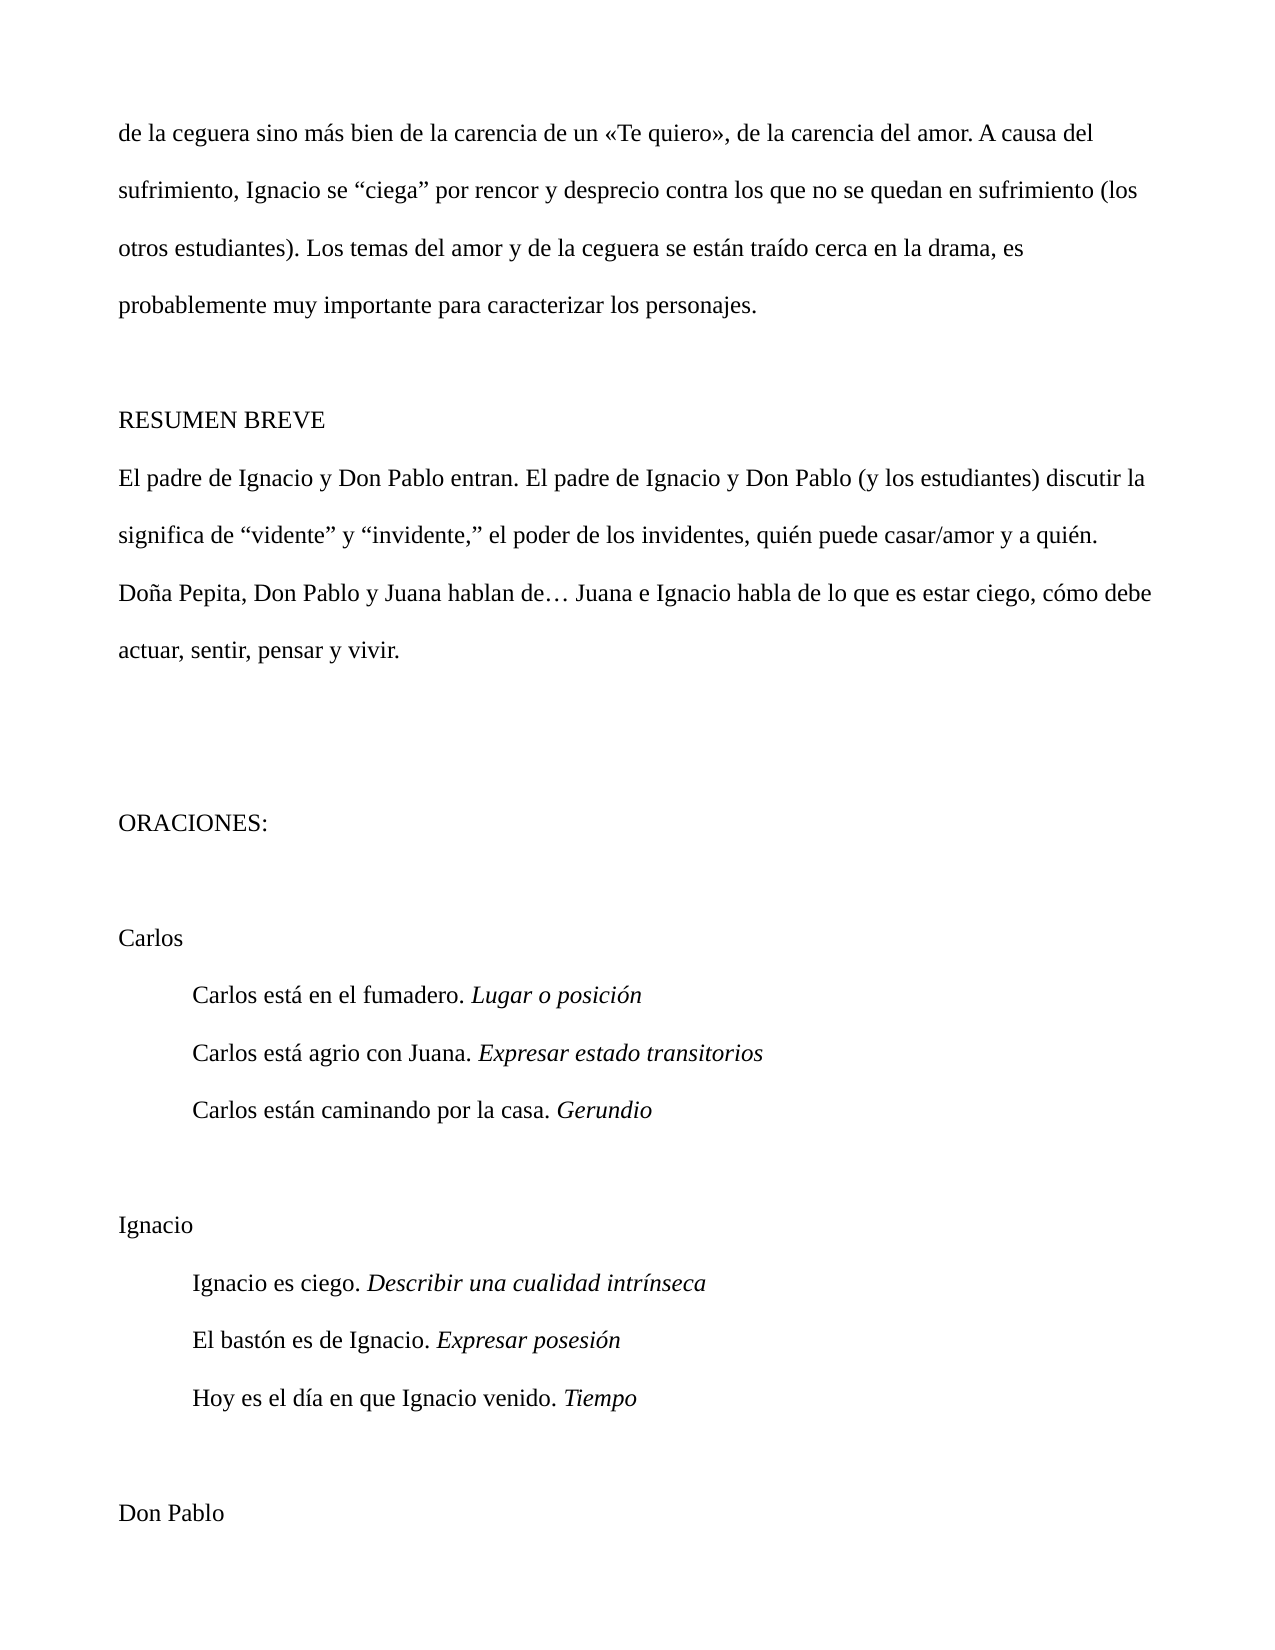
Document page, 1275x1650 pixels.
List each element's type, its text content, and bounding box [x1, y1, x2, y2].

text El padre de Ignacio y Don Pablo entran. El padre de Ignacio y Don Pablo (y los estudiantes) discutir la significa de “vidente” y “invidente,” el poder de los invidentes, quién puede casar/amor y a quién. [118, 463, 1157, 549]
text Hoy es el día en que Ignacio venido. Tiempo [118, 1383, 1157, 1412]
text Ignacio es ciego. Describir una cualidad intrínseca [118, 1268, 1157, 1297]
text Carlos están caminando por la casa. Gerundio [118, 1096, 1157, 1124]
text El bastón es de Ignacio. Expresar posesión [118, 1326, 1157, 1354]
text Ignacio [118, 1211, 1157, 1239]
text Carlos [118, 923, 1157, 952]
text de la ceguera sino más bien de la carencia de un «Te quiero», de la carencia del amor. A causa del sufrimiento, Ignacio se “ciega” por rencor y desprecio contra los que no se quedan en sufrimiento (los otros estudiantes). Los temas del amor y de la ceguera se están traído cerca en la drama, es probablemente muy importante para caracterizar los personajes. [118, 118, 1157, 319]
text Carlos está agrio con Juana. Expresar estado transitorios [118, 1038, 1157, 1067]
text Carlos está en el fumadero. Lugar o posición [118, 981, 1157, 1009]
text Don Pablo [118, 1498, 1157, 1527]
text RESUMEN BREVE [118, 406, 1157, 434]
text ORACIONES: [118, 808, 1157, 837]
text Doña Pepita, Don Pablo y Juana hablan de… Juana e Ignacio habla de lo que es estar ciego, cómo debe actuar, sentir, pensar y vivir. [118, 578, 1157, 664]
